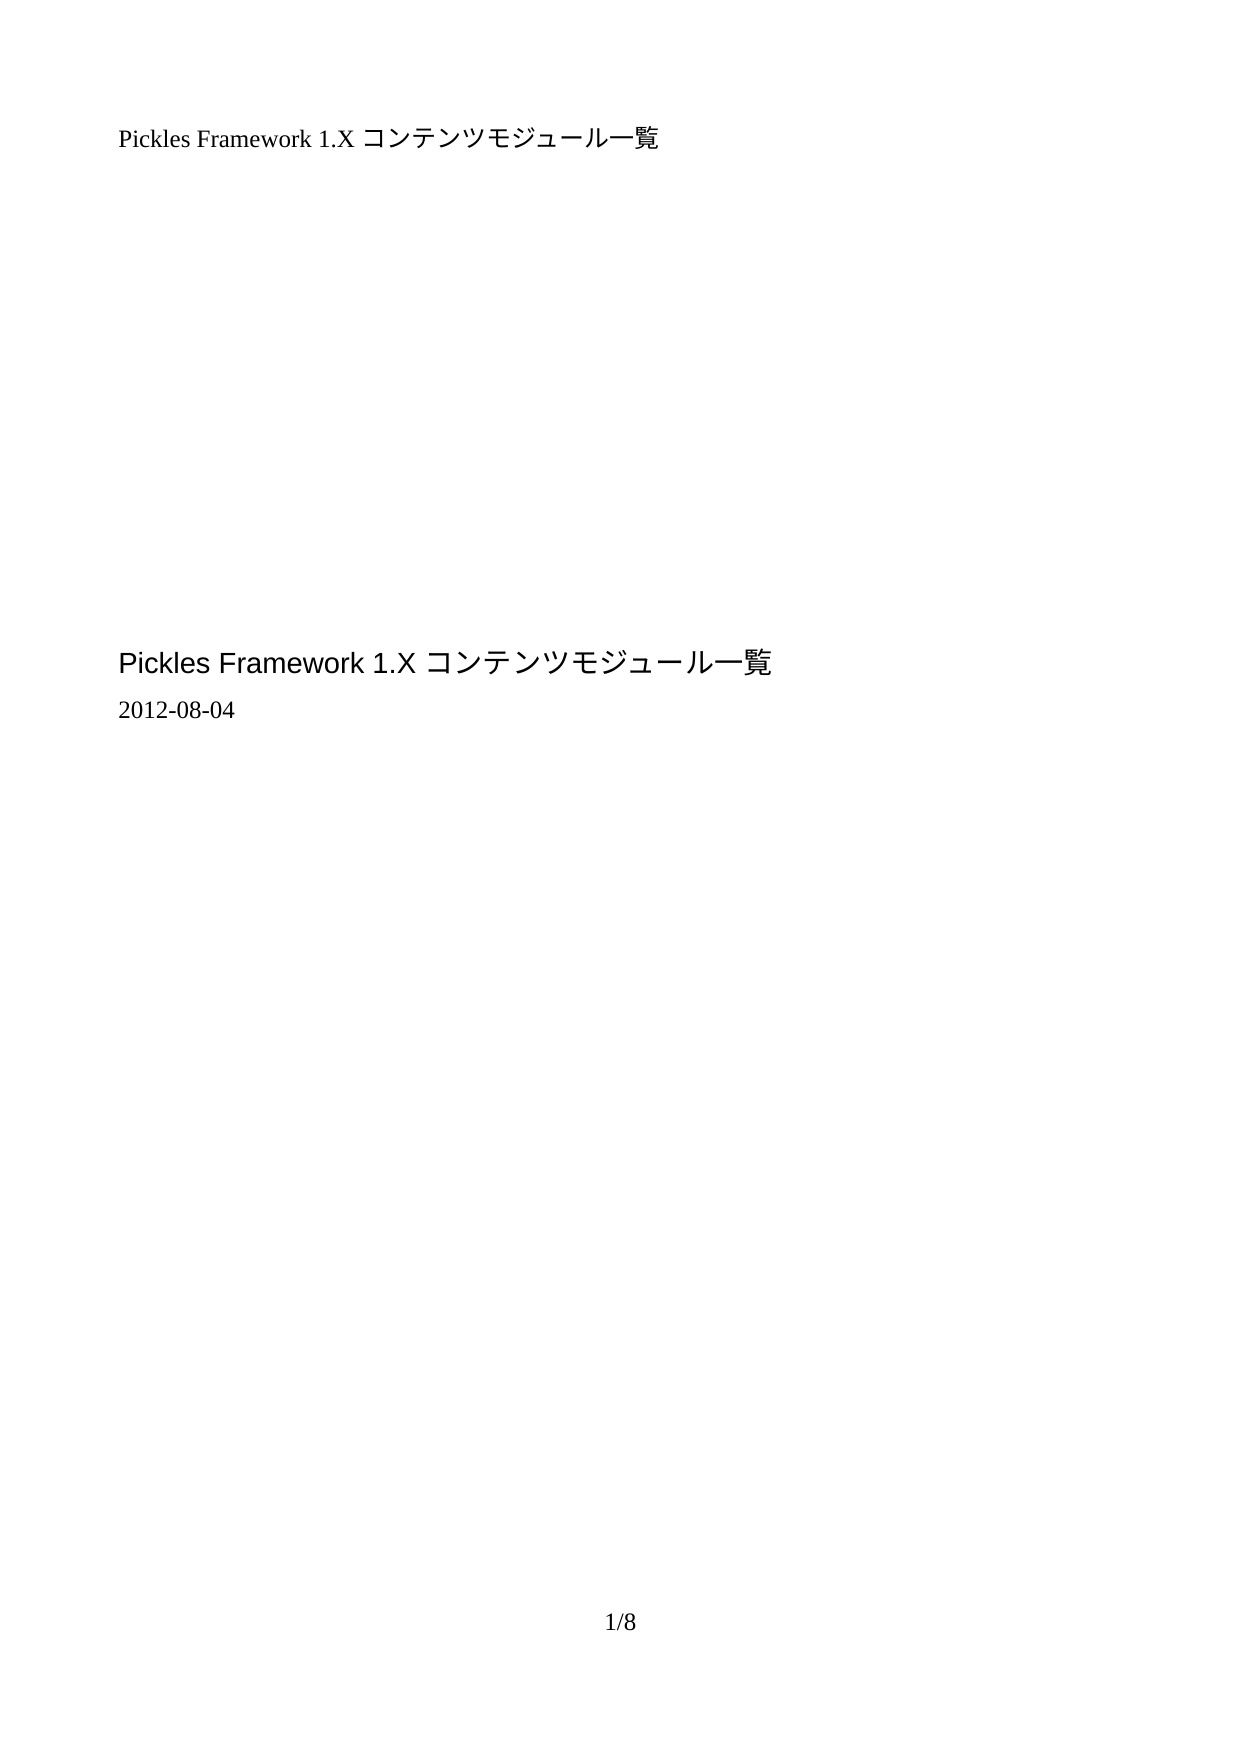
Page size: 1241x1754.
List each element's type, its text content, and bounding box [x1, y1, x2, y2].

text 2012-08-04 [118, 695, 1122, 724]
subtitle Pickles Framework 1.X コンテンツモジュール一覧 [118, 640, 1122, 682]
